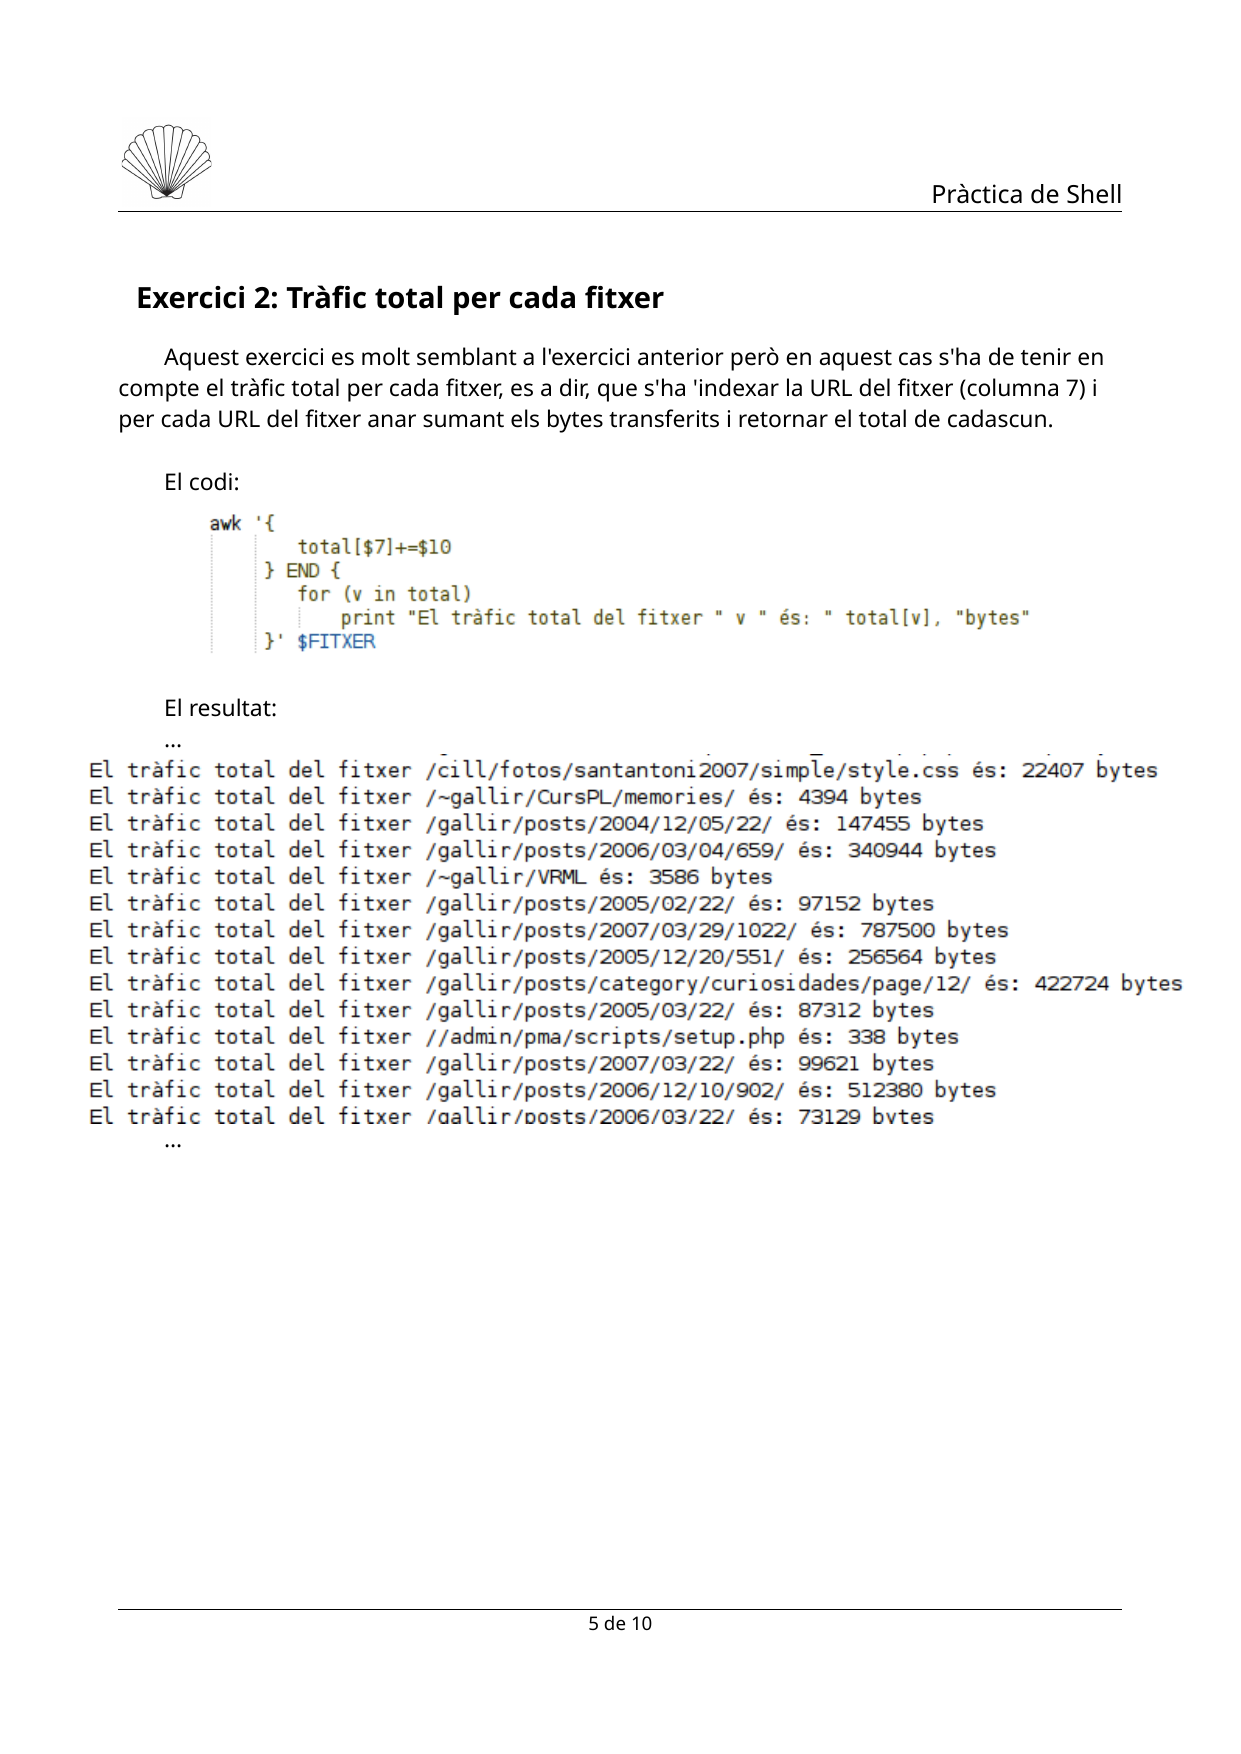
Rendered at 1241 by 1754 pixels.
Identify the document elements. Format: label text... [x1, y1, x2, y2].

picture [205, 510, 1035, 661]
text … [118, 723, 1122, 754]
picture [88, 754, 1202, 1124]
text … [118, 1124, 1122, 1154]
text El codi: [118, 466, 1122, 497]
text Aquest exercici es molt semblant a l'exercici anterior però en aquest cas s'ha de tenir en compte el tràfic total per cada fitxer, es a dir, que s'ha 'indexar la URL del fitxer (columna 7) i per cada URL del fitxer anar sumant els bytes transferits i retornar el total de cadascun. [118, 341, 1122, 434]
picture [121, 117, 212, 207]
text El resultat: [118, 692, 1122, 723]
subtitle Exercici 2: Tràfic total per cada fitxer [136, 277, 1122, 317]
